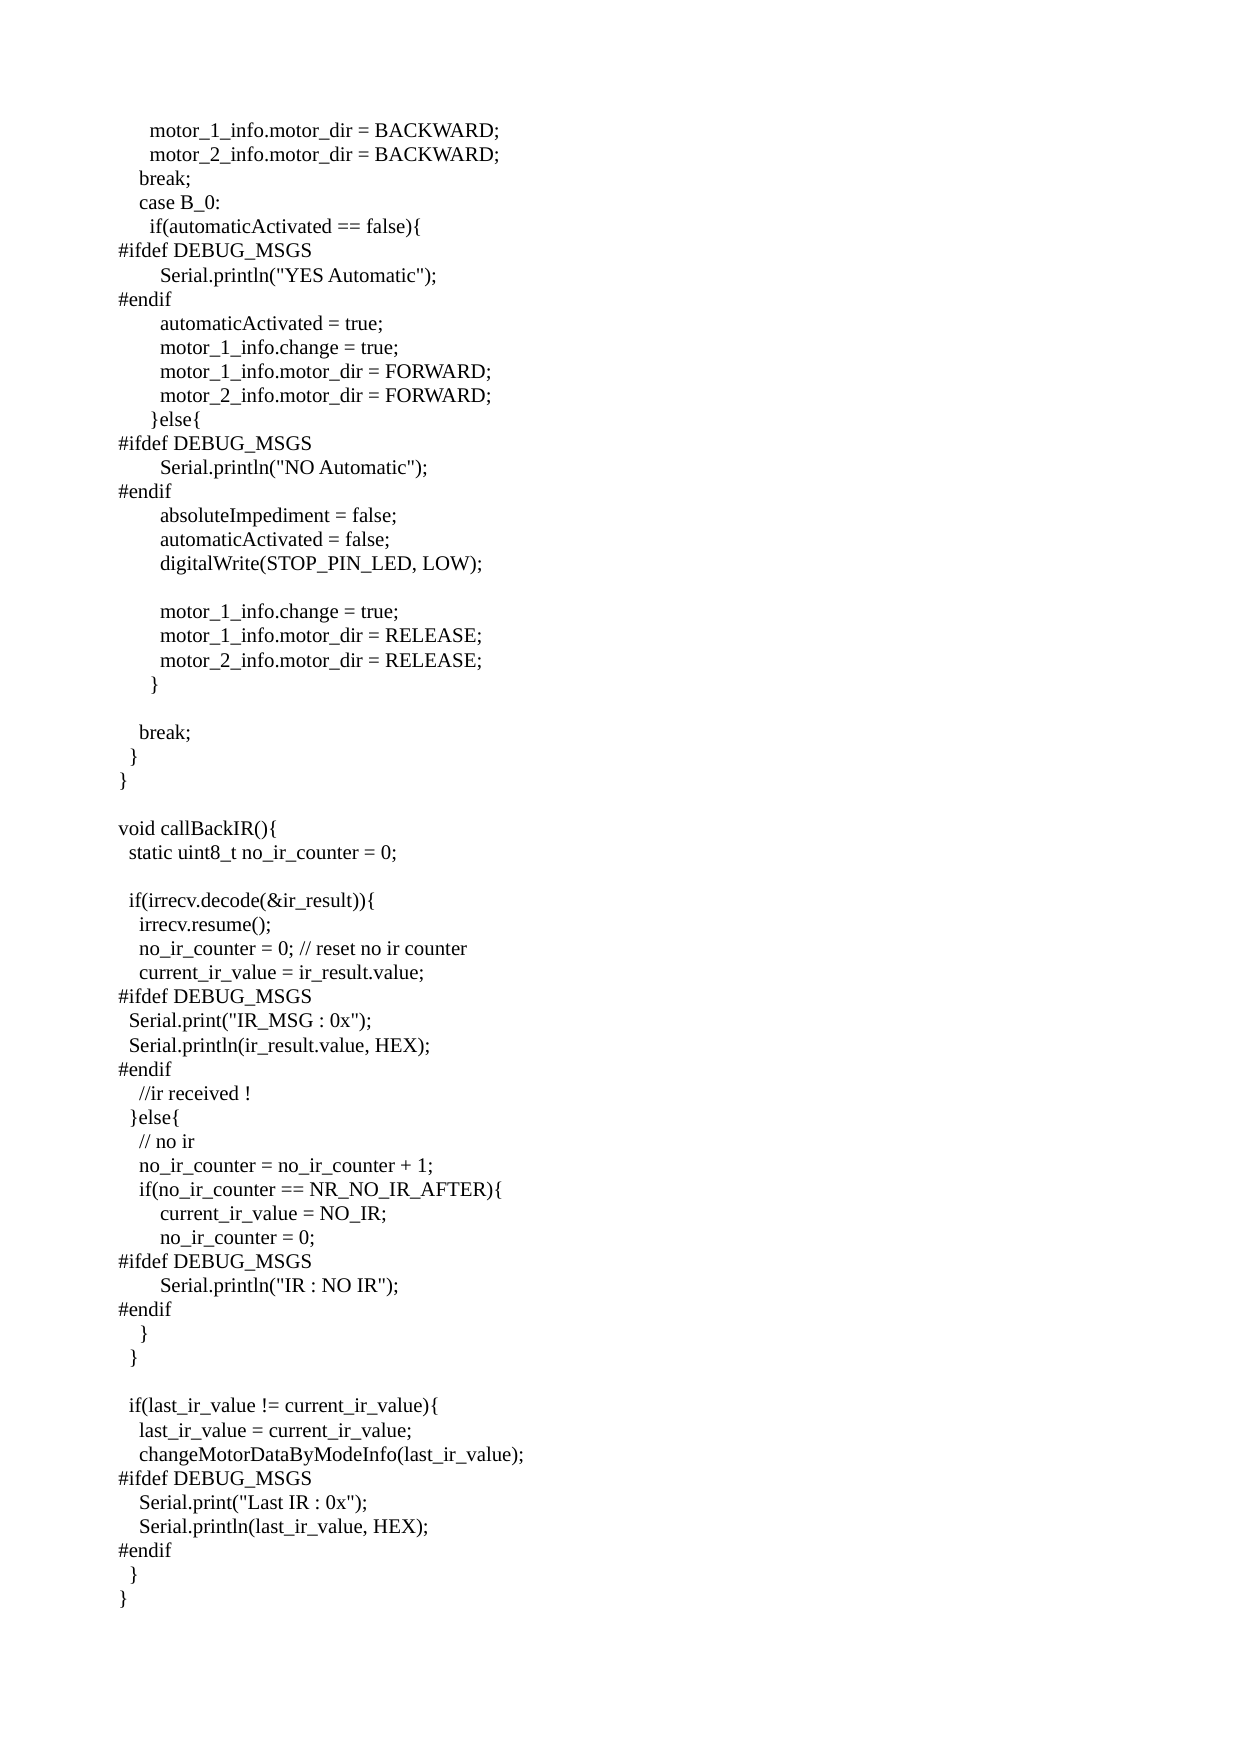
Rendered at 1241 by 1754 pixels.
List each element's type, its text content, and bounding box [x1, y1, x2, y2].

text digitalWrite(STOP_PIN_LED, LOW); [118, 551, 1122, 575]
text #endif [118, 287, 1122, 311]
text current_ir_value = NO_IR; [118, 1201, 1122, 1225]
text case B_0: [118, 190, 1122, 214]
text current_ir_value = ir_result.value; [118, 960, 1122, 984]
text } [118, 768, 1122, 792]
text } [118, 672, 1122, 696]
text no_ir_counter = 0; // reset no ir counter [118, 936, 1122, 960]
text Serial.println("NO Automatic"); [118, 455, 1122, 479]
text Serial.println("YES Automatic"); [118, 262, 1122, 287]
text automaticActivated = false; [118, 527, 1122, 551]
text Serial.println("IR : NO IR"); [118, 1273, 1122, 1297]
text if(automaticActivated == false){ [118, 214, 1122, 238]
text //ir received ! [118, 1081, 1122, 1105]
text motor_1_info.motor_dir = BACKWARD; [118, 118, 1122, 142]
text break; [118, 166, 1122, 190]
text // no ir [118, 1129, 1122, 1153]
text #endif [118, 1538, 1122, 1562]
text no_ir_counter = 0; [118, 1225, 1122, 1249]
text } [118, 1562, 1122, 1586]
text motor_1_info.change = true; [118, 335, 1122, 359]
text no_ir_counter = no_ir_counter + 1; [118, 1153, 1122, 1177]
text motor_1_info.motor_dir = RELEASE; [118, 623, 1122, 647]
text changeMotorDataByModeInfo(last_ir_value); [118, 1442, 1122, 1466]
text } [118, 1345, 1122, 1369]
text last_ir_value = current_ir_value; [118, 1417, 1122, 1442]
text static uint8_t no_ir_counter = 0; [118, 840, 1122, 864]
text #ifdef DEBUG_MSGS [118, 431, 1122, 455]
text if(irrecv.decode(&ir_result)){ [118, 888, 1122, 912]
text #ifdef DEBUG_MSGS [118, 238, 1122, 262]
text motor_2_info.motor_dir = RELEASE; [118, 647, 1122, 672]
text #endif [118, 1057, 1122, 1081]
text }else{ [118, 407, 1122, 431]
text if(last_ir_value != current_ir_value){ [118, 1393, 1122, 1417]
text irrecv.resume(); [118, 912, 1122, 936]
text #ifdef DEBUG_MSGS [118, 1466, 1122, 1490]
text motor_1_info.change = true; [118, 599, 1122, 623]
text void callBackIR(){ [118, 816, 1122, 840]
text Serial.println(last_ir_value, HEX); [118, 1514, 1122, 1538]
text motor_2_info.motor_dir = BACKWARD; [118, 142, 1122, 166]
text #endif [118, 1297, 1122, 1321]
text #endif [118, 479, 1122, 503]
text automaticActivated = true; [118, 311, 1122, 335]
text Serial.print("IR_MSG : 0x"); [118, 1008, 1122, 1032]
text Serial.println(ir_result.value, HEX); [118, 1032, 1122, 1057]
text } [118, 1321, 1122, 1345]
text motor_2_info.motor_dir = FORWARD; [118, 383, 1122, 407]
text motor_1_info.motor_dir = FORWARD; [118, 359, 1122, 383]
text break; [118, 720, 1122, 744]
text #ifdef DEBUG_MSGS [118, 1249, 1122, 1273]
text } [118, 744, 1122, 768]
text }else{ [118, 1105, 1122, 1129]
text Serial.print("Last IR : 0x"); [118, 1490, 1122, 1514]
text #ifdef DEBUG_MSGS [118, 984, 1122, 1008]
text if(no_ir_counter == NR_NO_IR_AFTER){ [118, 1177, 1122, 1201]
text absoluteImpediment = false; [118, 503, 1122, 527]
text } [118, 1586, 1122, 1610]
